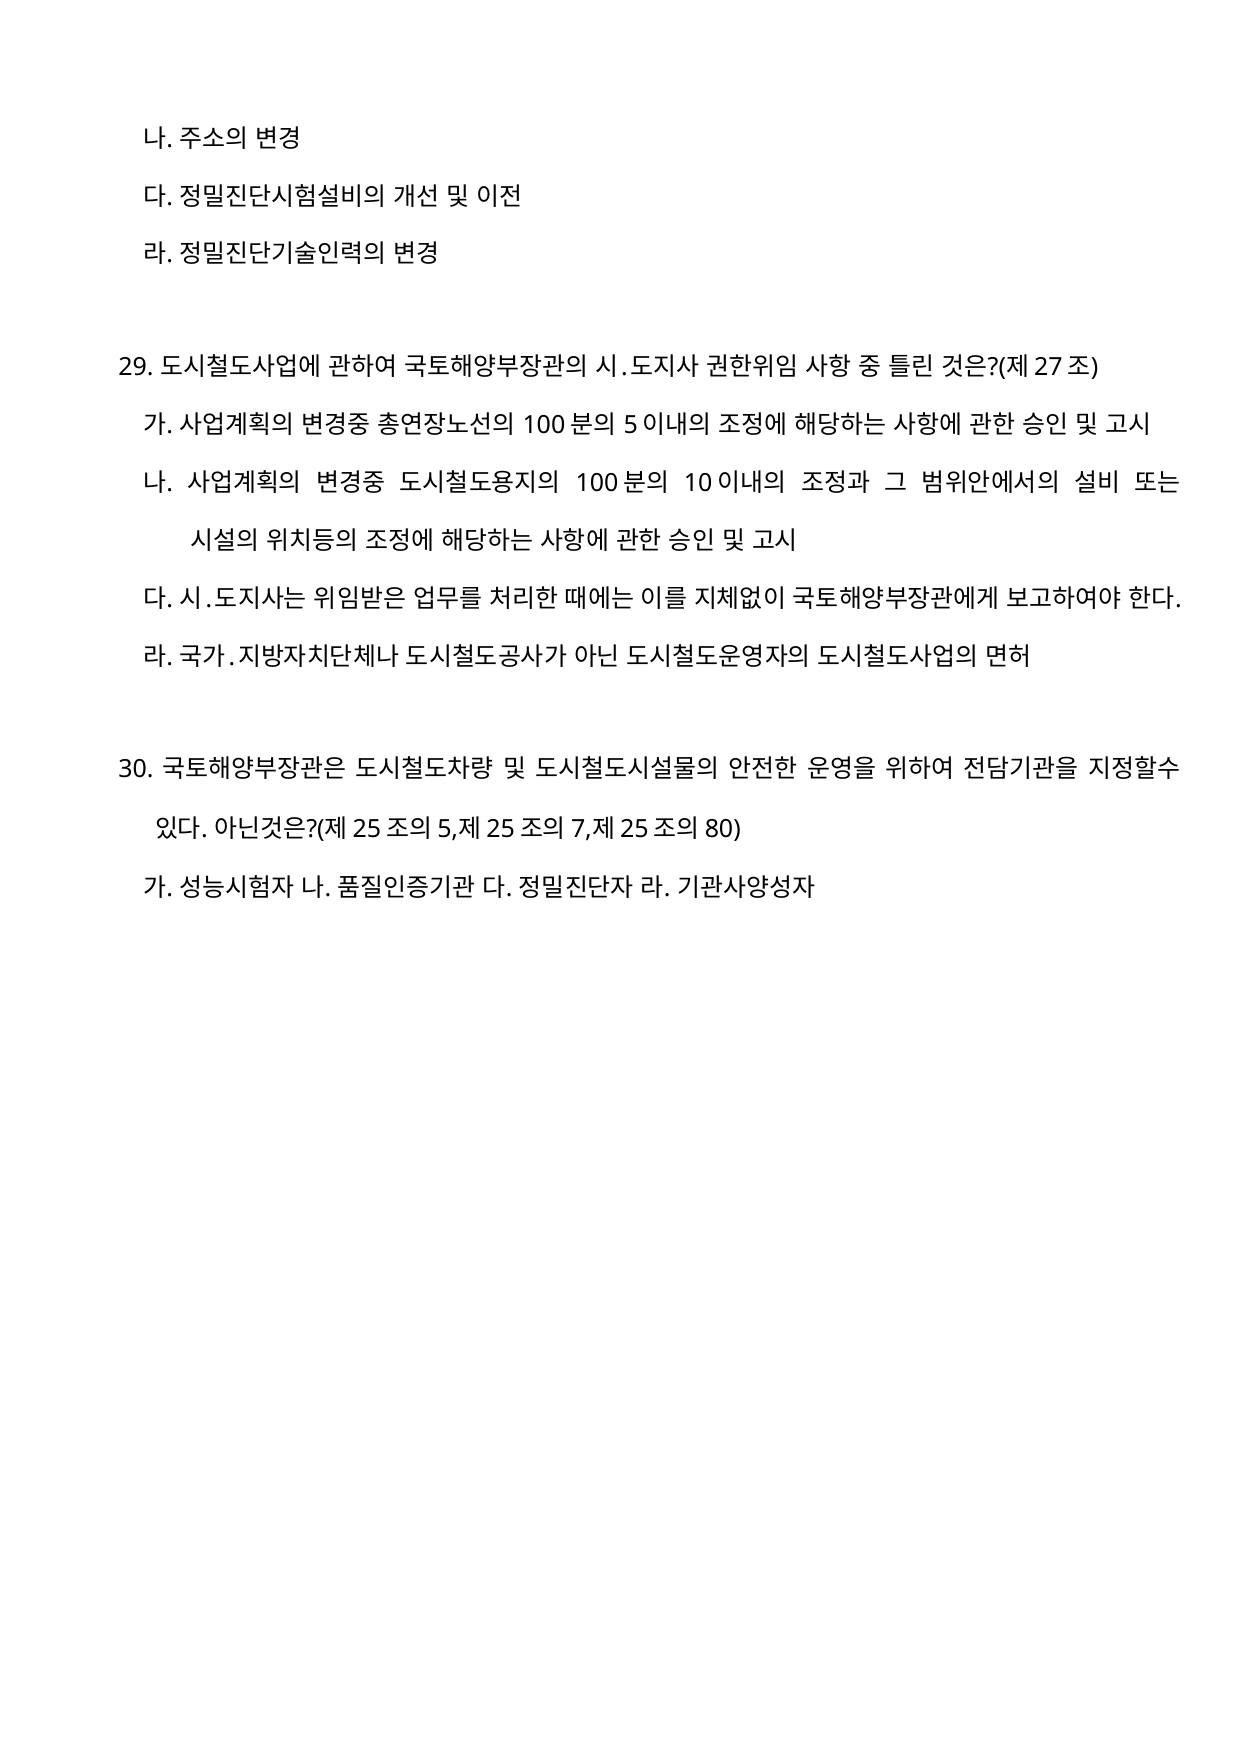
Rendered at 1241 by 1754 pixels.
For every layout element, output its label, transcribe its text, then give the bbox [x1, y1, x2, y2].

text 라. 정밀진단기술인력의 변경 [143, 234, 1181, 270]
text 다. 정밀진단시험설비의 개선 및 이전 [143, 176, 1181, 212]
text 29. 도시철도사업에 관하여 국토해양부장관의 시․도지사 권한위임 사항 중 틀린 것은?(제27조) [118, 346, 1181, 383]
text 나. 사업계획의 변경중 도시철도용지의 100분의 10이내의 조정과 그 범위안에서의 설비 또는 시설의 위치등의 조정에 해당하는 사항에 관한 승인 및 고시 [143, 462, 1181, 556]
text 나. 주소의 변경 [143, 118, 1181, 154]
text 라. 국가․지방자치단체나 도시철도공사가 아닌 도시철도운영자의 도시철도사업의 면허 [143, 636, 1181, 672]
text 다. 시․도지사는 위임받은 업무를 처리한 때에는 이를 지체없이 국토해양부장관에게 보고하여야 한다. [143, 578, 1181, 614]
text 가. 사업계획의 변경중 총연장노선의 100분의 5이내의 조정에 해당하는 사항에 관한 승인 및 고시 [143, 404, 1181, 441]
text 30. 국토해양부장관은 도시철도차량 및 도시철도시설물의 안전한 운영을 위하여 전담기관을 지정할수 있다. 아닌것은?(제25조의5,제25조의7,제25조의80) [118, 748, 1181, 844]
text 가. 성능시험자 나. 품질인증기관 다. 정밀진단자 라. 기관사양성자 [143, 868, 1181, 904]
